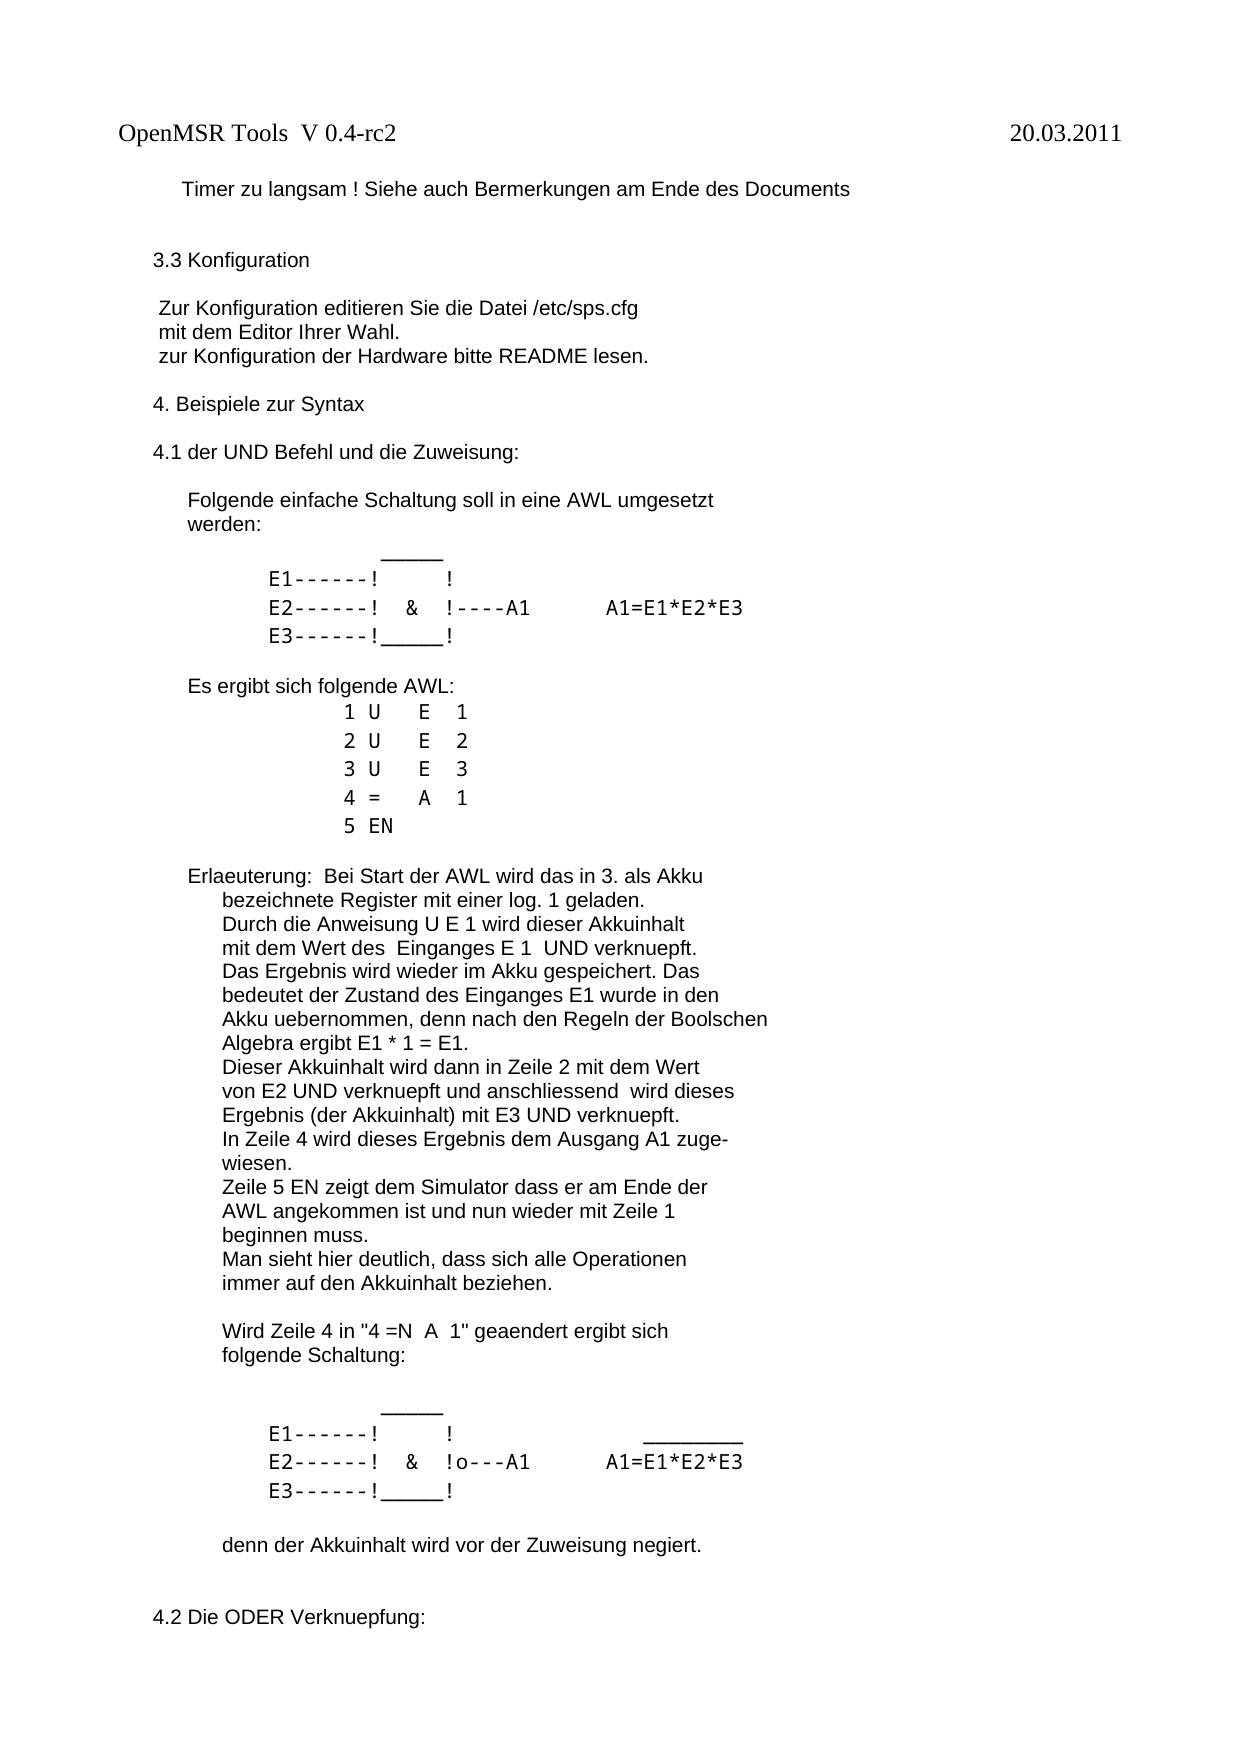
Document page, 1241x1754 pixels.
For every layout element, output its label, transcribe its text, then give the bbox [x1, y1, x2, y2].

text E3------!_____! [118, 621, 1122, 649]
text 1 U E 1 [118, 697, 1122, 726]
text Akku uebernommen, denn nach den Regeln der Boolschen [118, 1007, 1122, 1031]
text AWL angekommen ist und nun wieder mit Zeile 1 [118, 1199, 1122, 1223]
text Algebra ergibt E1 * 1 = E1. [118, 1031, 1122, 1055]
text Ergebnis (der Akkuinhalt) mit E3 UND verknuepft. [118, 1103, 1122, 1127]
text Durch die Anweisung U E 1 wird dieser Akkuinhalt [118, 911, 1122, 935]
text E2------! & !o---A1 A1=E1*E2*E3 [118, 1447, 1122, 1476]
text Zeile 5 EN zeigt dem Simulator dass er am Ende der [118, 1175, 1122, 1199]
text Timer zu langsam ! Siehe auch Bermerkungen am Ende des Documents [118, 176, 1122, 200]
text bezeichnete Register mit einer log. 1 geladen. [118, 887, 1122, 911]
text Folgende einfache Schaltung soll in eine AWL umgesetzt [118, 488, 1122, 512]
text 4.1 der UND Befehl und die Zuweisung: [118, 440, 1122, 464]
text bedeutet der Zustand des Einganges E1 wurde in den [118, 983, 1122, 1007]
text _____ [118, 536, 1122, 564]
text 3.3 Konfiguration [118, 248, 1122, 272]
text 5 EN [118, 811, 1122, 839]
text E2------! & !----A1 A1=E1*E2*E3 [118, 593, 1122, 621]
text 2 U E 2 [118, 726, 1122, 754]
text Es ergibt sich folgende AWL: [118, 673, 1122, 697]
text Erlaeuterung: Bei Start der AWL wird das in 3. als Akku [118, 863, 1122, 887]
text Zur Konfiguration editieren Sie die Datei /etc/sps.cfg [118, 296, 1122, 320]
text folgende Schaltung: [118, 1343, 1122, 1367]
text E1------! ! ________ [118, 1419, 1122, 1447]
text zur Konfiguration der Hardware bitte README lesen. [118, 344, 1122, 368]
text _____ [118, 1391, 1122, 1419]
text mit dem Wert des Einganges E 1 UND verknuepft. [118, 935, 1122, 959]
text 4.2 Die ODER Verknuepfung: [118, 1605, 1122, 1629]
text 4 = A 1 [118, 783, 1122, 811]
text beginnen muss. [118, 1223, 1122, 1247]
text In Zeile 4 wird dieses Ergebnis dem Ausgang A1 zuge- [118, 1127, 1122, 1151]
text von E2 UND verknuepft und anschliessend wird dieses [118, 1079, 1122, 1103]
text 3 U E 3 [118, 754, 1122, 783]
text E1------! ! [118, 564, 1122, 593]
text mit dem Editor Ihrer Wahl. [118, 320, 1122, 344]
text E3------!_____! [118, 1476, 1122, 1504]
text Wird Zeile 4 in "4 =N A 1" geaendert ergibt sich [118, 1319, 1122, 1343]
text Dieser Akkuinhalt wird dann in Zeile 2 mit dem Wert [118, 1055, 1122, 1079]
text immer auf den Akkuinhalt beziehen. [118, 1271, 1122, 1295]
text Man sieht hier deutlich, dass sich alle Operationen [118, 1247, 1122, 1271]
text 4. Beispiele zur Syntax [118, 392, 1122, 416]
text denn der Akkuinhalt wird vor der Zuweisung negiert. [118, 1533, 1122, 1557]
text Das Ergebnis wird wieder im Akku gespeichert. Das [118, 959, 1122, 983]
text werden: [118, 512, 1122, 536]
text wiesen. [118, 1151, 1122, 1175]
